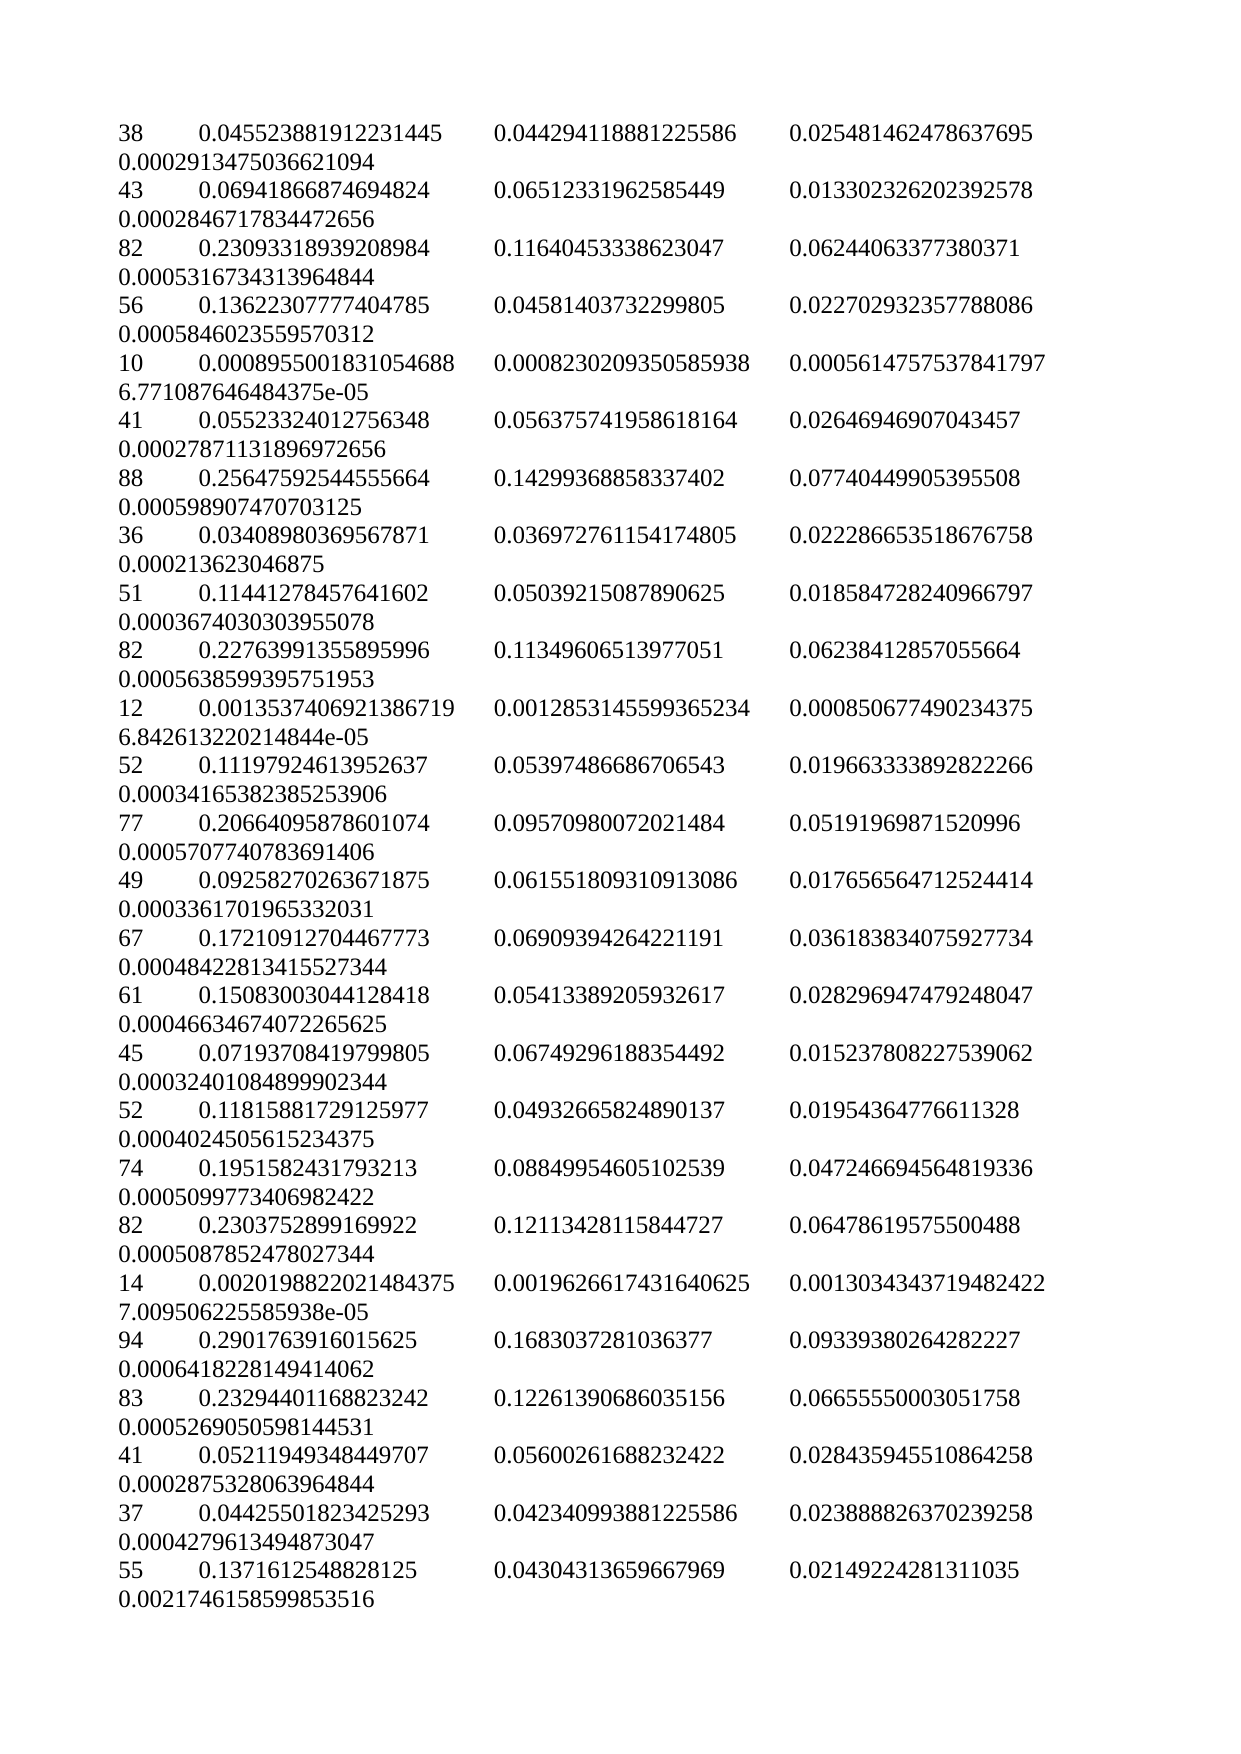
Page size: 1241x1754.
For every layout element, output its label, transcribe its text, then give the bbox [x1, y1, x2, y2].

text 52 0.11815881729125977 0.04932665824890137 0.01954364776611328 0.0004024505615234375 [118, 1096, 1122, 1153]
text 49 0.09258270263671875 0.061551809310913086 0.017656564712524414 0.0003361701965332031 [118, 866, 1122, 923]
text 77 0.20664095878601074 0.09570980072021484 0.05191969871520996 0.0005707740783691406 [118, 808, 1122, 866]
text 36 0.03408980369567871 0.036972761154174805 0.022286653518676758 0.000213623046875 [118, 521, 1122, 578]
text 74 0.1951582431793213 0.08849954605102539 0.047246694564819336 0.0005099773406982422 [118, 1153, 1122, 1211]
text 38 0.045523881912231445 0.044294118881225586 0.025481462478637695 0.0002913475036621094 [118, 118, 1122, 176]
text 67 0.17210912704467773 0.06909394264221191 0.036183834075927734 0.00048422813415527344 [118, 923, 1122, 981]
text 51 0.11441278457641602 0.05039215087890625 0.018584728240966797 0.0003674030303955078 [118, 578, 1122, 636]
text 10 0.0008955001831054688 0.0008230209350585938 0.0005614757537841797 6.771087646484375e-05 [118, 348, 1122, 406]
text 82 0.23093318939208984 0.11640453338623047 0.06244063377380371 0.0005316734313964844 [118, 233, 1122, 291]
text 82 0.2303752899169922 0.12113428115844727 0.06478619575500488 0.0005087852478027344 [118, 1211, 1122, 1268]
text 82 0.22763991355895996 0.11349606513977051 0.06238412857055664 0.0005638599395751953 [118, 636, 1122, 693]
text 88 0.25647592544555664 0.14299368858337402 0.07740449905395508 0.000598907470703125 [118, 463, 1122, 521]
text 52 0.11197924613952637 0.05397486686706543 0.019663333892822266 0.00034165382385253906 [118, 751, 1122, 808]
text 61 0.15083003044128418 0.05413389205932617 0.028296947479248047 0.00046634674072265625 [118, 981, 1122, 1038]
text 45 0.07193708419799805 0.06749296188354492 0.015237808227539062 0.00032401084899902344 [118, 1038, 1122, 1096]
text 83 0.23294401168823242 0.12261390686035156 0.06655550003051758 0.0005269050598144531 [118, 1383, 1122, 1441]
text 14 0.0020198822021484375 0.0019626617431640625 0.0013034343719482422 7.009506225585938e-05 [118, 1268, 1122, 1326]
text 41 0.05211949348449707 0.05600261688232422 0.028435945510864258 0.0002875328063964844 [118, 1441, 1122, 1498]
text 43 0.06941866874694824 0.06512331962585449 0.013302326202392578 0.0002846717834472656 [118, 176, 1122, 233]
text 37 0.04425501823425293 0.042340993881225586 0.023888826370239258 0.0004279613494873047 [118, 1498, 1122, 1556]
text 94 0.2901763916015625 0.1683037281036377 0.09339380264282227 0.0006418228149414062 [118, 1326, 1122, 1383]
text 56 0.13622307777404785 0.04581403732299805 0.022702932357788086 0.0005846023559570312 [118, 291, 1122, 348]
text 12 0.0013537406921386719 0.0012853145599365234 0.000850677490234375 6.842613220214844e-05 [118, 693, 1122, 751]
text 41 0.05523324012756348 0.056375741958618164 0.02646946907043457 0.00027871131896972656 [118, 406, 1122, 463]
text 55 0.1371612548828125 0.04304313659667969 0.02149224281311035 0.0021746158599853516 [118, 1556, 1122, 1613]
